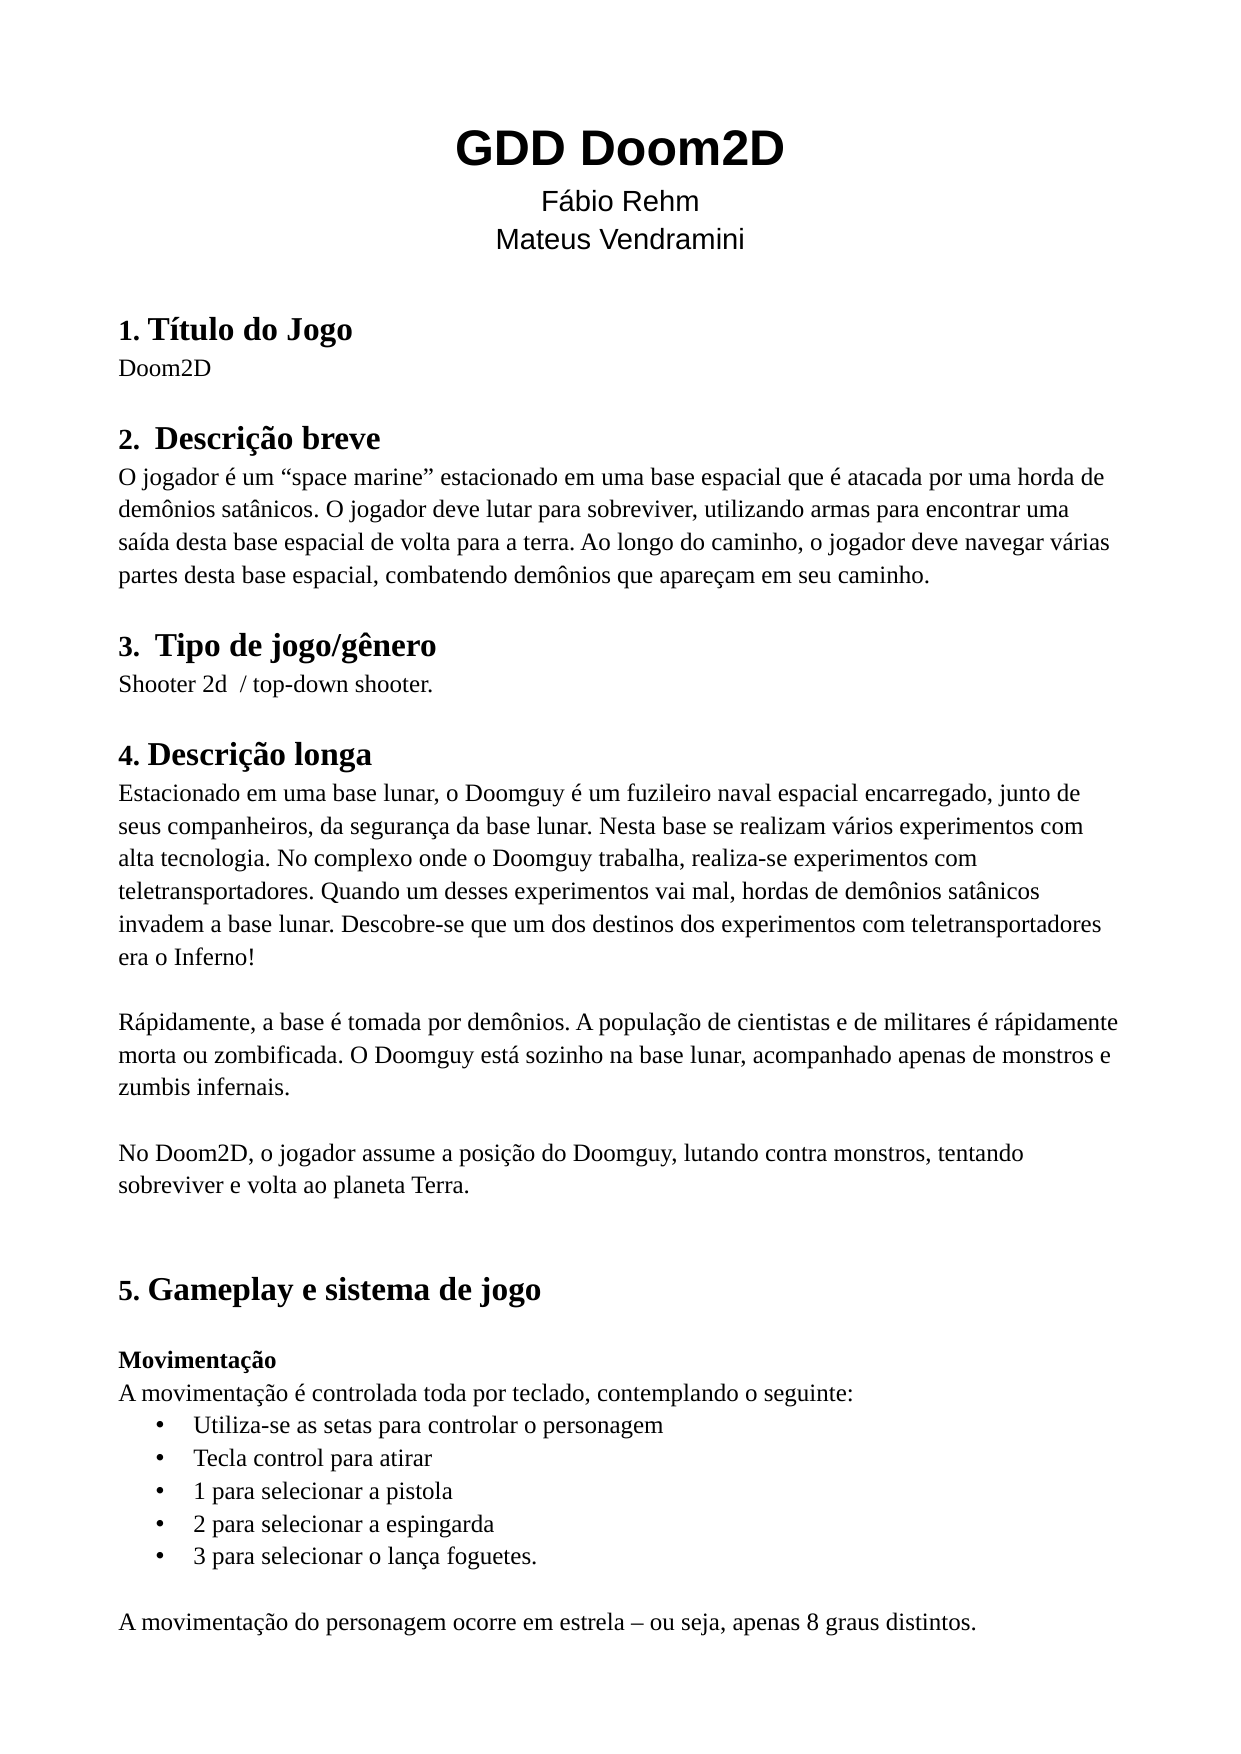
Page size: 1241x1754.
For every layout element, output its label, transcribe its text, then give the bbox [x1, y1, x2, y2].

text Mateus Vendramini [118, 222, 1122, 255]
text Fábio Rehm [118, 184, 1122, 217]
text GDD Doom2D [118, 118, 1122, 176]
text Doom2D [118, 353, 1122, 382]
text 2. Descrição breve [118, 418, 1122, 457]
text 1. Título do Jogo [118, 309, 1122, 347]
list Utiliza-se as setas para controlar o personagem [156, 1411, 1122, 1439]
list 1 para selecionar a pistola [156, 1476, 1122, 1505]
text No Doom2D, o jogador assume a posição do Doomguy, lutando contra monstros, tentando sobreviver e volta ao planeta Terra. [118, 1138, 1122, 1199]
text 5. Gameplay e sistema de jogo [118, 1269, 1122, 1307]
text A movimentação do personagem ocorre em estrela – ou seja, apenas 8 graus distintos. [118, 1607, 1122, 1636]
text A movimentação é controlada toda por teclado, contemplando o seguinte: [118, 1378, 1122, 1407]
text Movimentação [118, 1345, 1122, 1374]
text Estacionado em uma base lunar, o Doomguy é um fuzileiro naval espacial encarregado, junto de seus companheiros, da segurança da base lunar. Nesta base se realizam vários experimentos com alta tecnologia. No complexo onde o Doomguy trabalha, realiza-se experimentos com teletransportadores. Quando um desses experimentos vai mal, hordas de demônios satânicos invadem a base lunar. Descobre-se que um dos destinos dos experimentos com teletransportadores era o Inferno! [118, 778, 1122, 970]
text Rápidamente, a base é tomada por demônios. A população de cientistas e de militares é rápidamente morta ou zombificada. O Doomguy está sozinho na base lunar, acompanhado apenas de monstros e zumbis infernais. [118, 1007, 1122, 1101]
list 3 para selecionar o lança foguetes. [156, 1541, 1122, 1570]
list Tecla control para atirar [156, 1443, 1122, 1472]
text Shooter 2d / top-down shooter. [118, 669, 1122, 698]
text 3. Tipo de jogo/gênero [118, 625, 1122, 664]
list 2 para selecionar a espingarda [156, 1509, 1122, 1537]
text O jogador é um “space marine” estacionado em uma base espacial que é atacada por uma horda de demônios satânicos. O jogador deve lutar para sobreviver, utilizando armas para encontrar uma saída desta base espacial de volta para a terra. Ao longo do caminho, o jogador deve navegar várias partes desta base espacial, combatendo demônios que apareçam em seu caminho. [118, 462, 1122, 589]
text 4. Descrição longa [118, 734, 1122, 773]
